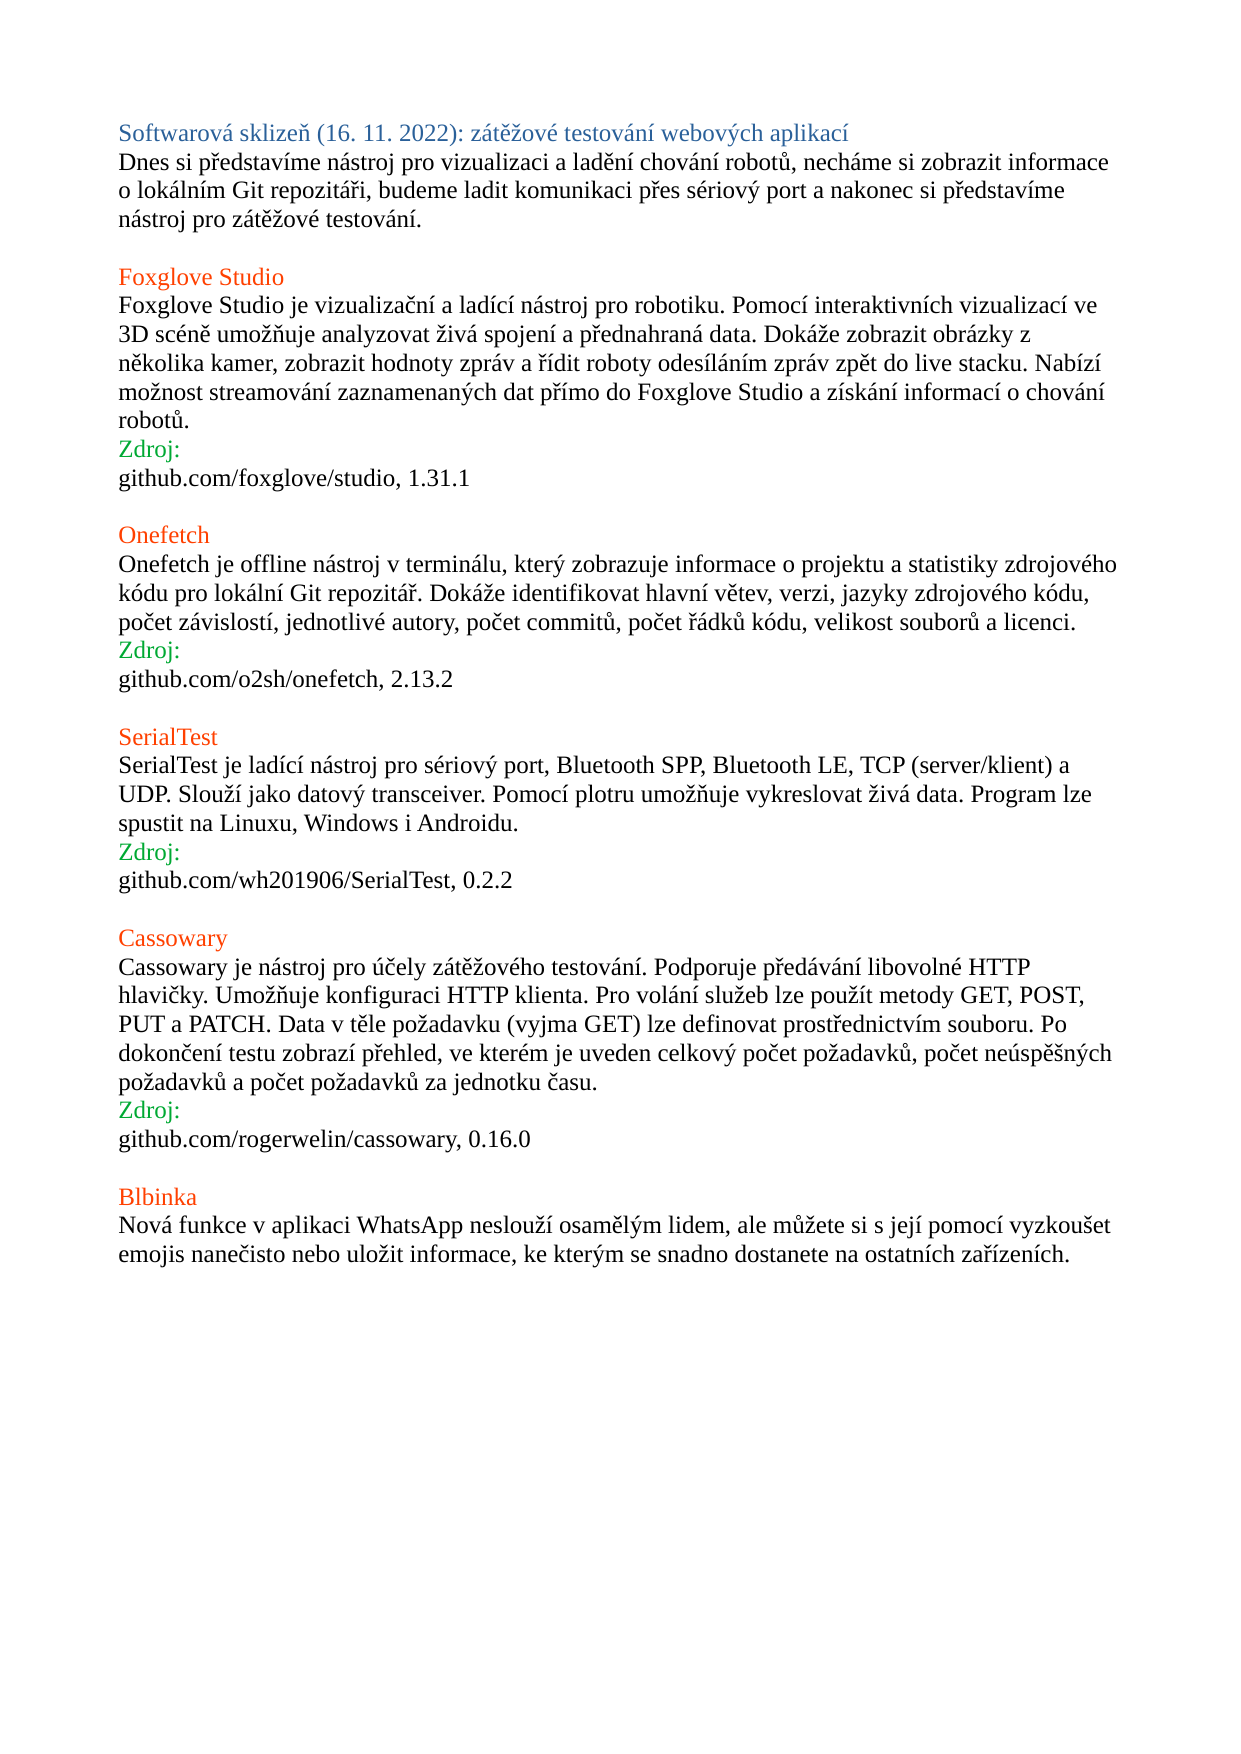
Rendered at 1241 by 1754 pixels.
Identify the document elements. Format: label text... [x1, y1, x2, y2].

text Dnes si představíme nástroj pro vizualizaci a ladění chování robotů, necháme si zobrazit informace o lokálním Git repozitáři, budeme ladit komunikaci přes sériový port a nakonec si představíme nástroj pro zátěžové testování. [118, 147, 1122, 233]
text Onefetch [118, 521, 1122, 549]
text github.com/o2sh/onefetch, 2.13.2 [118, 664, 1122, 693]
text Foxglove Studio je vizualizační a ladící nástroj pro robotiku. Pomocí interaktivních vizualizací ve 3D scéně umožňuje analyzovat živá spojení a přednahraná data. Dokáže zobrazit obrázky z několika kamer, zobrazit hodnoty zpráv a řídit roboty odesíláním zpráv zpět do live stacku. Nabízí možnost streamování zaznamenaných dat přímo do Foxglove Studio a získání informací o chování robotů. [118, 291, 1122, 434]
text Cassowary je nástroj pro účely zátěžového testování. Podporuje předávání libovolné HTTP hlavičky. Umožňuje konfiguraci HTTP klienta. Pro volání služeb lze použít metody GET, POST, PUT a PATCH. Data v těle požadavku (vyjma GET) lze definovat prostřednictvím souboru. Po dokončení testu zobrazí přehled, ve kterém je uveden celkový počet požadavků, počet neúspěšných požadavků a počet požadavků za jednotku času. [118, 952, 1122, 1096]
text Nová funkce v aplikaci WhatsApp neslouží osamělým lidem, ale můžete si s její pomocí vyzkoušet emojis nanečisto nebo uložit informace, ke kterým se snadno dostanete na ostatních zařízeních. [118, 1211, 1122, 1268]
text Zdroj: [118, 636, 1122, 664]
text Softwarová sklizeň (16. 11. 2022): zátěžové testování webových aplikací [118, 118, 1122, 147]
text github.com/foxglove/studio, 1.31.1 [118, 463, 1122, 492]
text Cassowary [118, 923, 1122, 952]
text Blbinka [118, 1182, 1122, 1211]
text Zdroj: [118, 1096, 1122, 1124]
text SerialTest [118, 722, 1122, 751]
text github.com/rogerwelin/cassowary, 0.16.0 [118, 1124, 1122, 1153]
text Foxglove Studio [118, 262, 1122, 291]
text github.com/wh201906/SerialTest, 0.2.2 [118, 866, 1122, 894]
text Zdroj: [118, 434, 1122, 463]
text Zdroj: [118, 837, 1122, 866]
text SerialTest je ladící nástroj pro sériový port, Bluetooth SPP, Bluetooth LE, TCP (server/klient) a UDP. Slouží jako datový transceiver. Pomocí plotru umožňuje vykreslovat živá data. Program lze spustit na Linuxu, Windows i Androidu. [118, 751, 1122, 837]
text Onefetch je offline nástroj v terminálu, který zobrazuje informace o projektu a statistiky zdrojového kódu pro lokální Git repozitář. Dokáže identifikovat hlavní větev, verzi, jazyky zdrojového kódu, počet závislostí, jednotlivé autory, počet commitů, počet řádků kódu, velikost souborů a licenci. [118, 549, 1122, 636]
